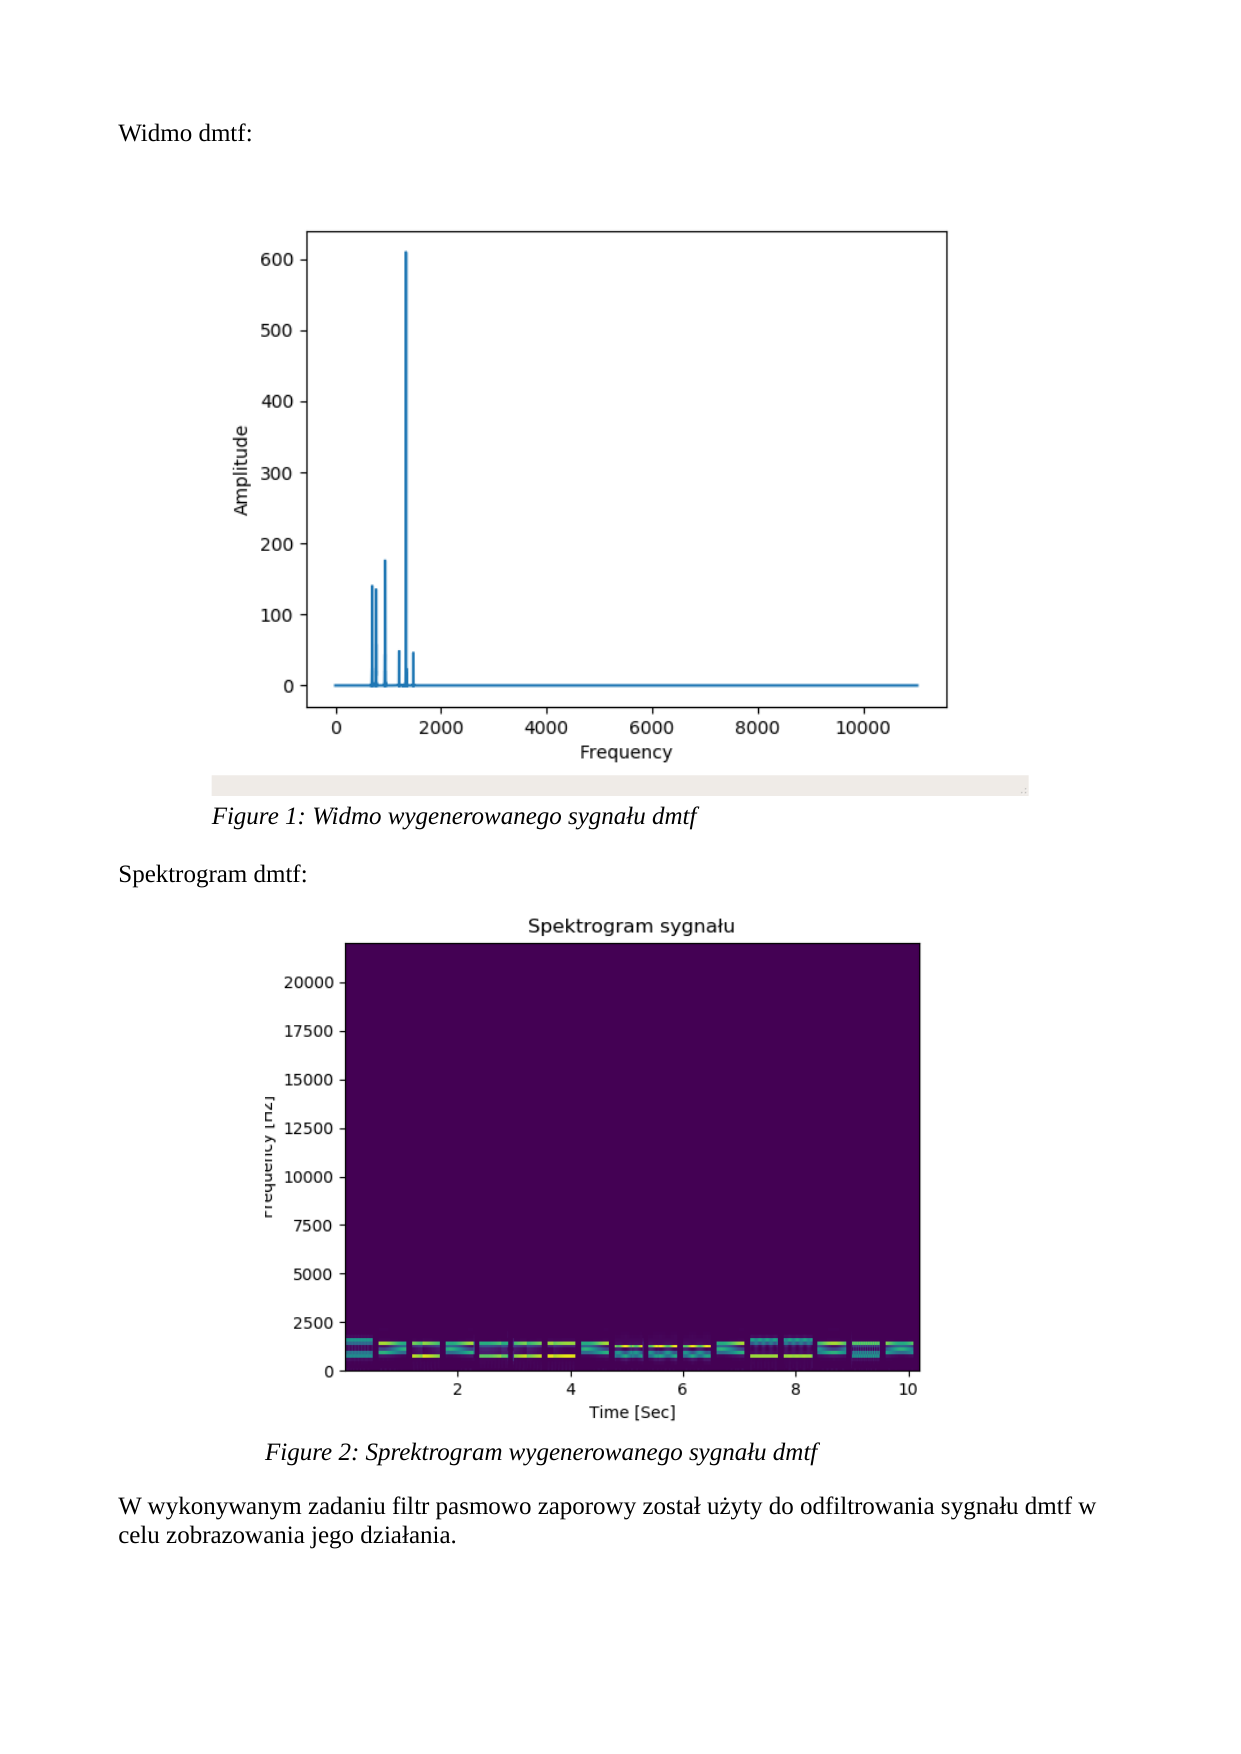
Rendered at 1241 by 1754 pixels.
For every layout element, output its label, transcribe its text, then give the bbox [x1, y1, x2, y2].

text Figure 2: Sprektrogram wygenerowanego sygnału dmtf [265, 1432, 975, 1466]
picture [211, 159, 1029, 796]
text Widmo dmtf: [118, 118, 1122, 147]
picture [265, 900, 976, 1432]
text W wykonywanym zadaniu filtr pasmowo zaporowy został użyty do odfiltrowania sygnału dmtf w celu zobrazowania jego działania. [118, 1491, 1122, 1549]
text Spektrogram dmtf: [118, 859, 1122, 887]
text Figure 1: Widmo wygenerowanego sygnału dmtf [212, 796, 1028, 830]
